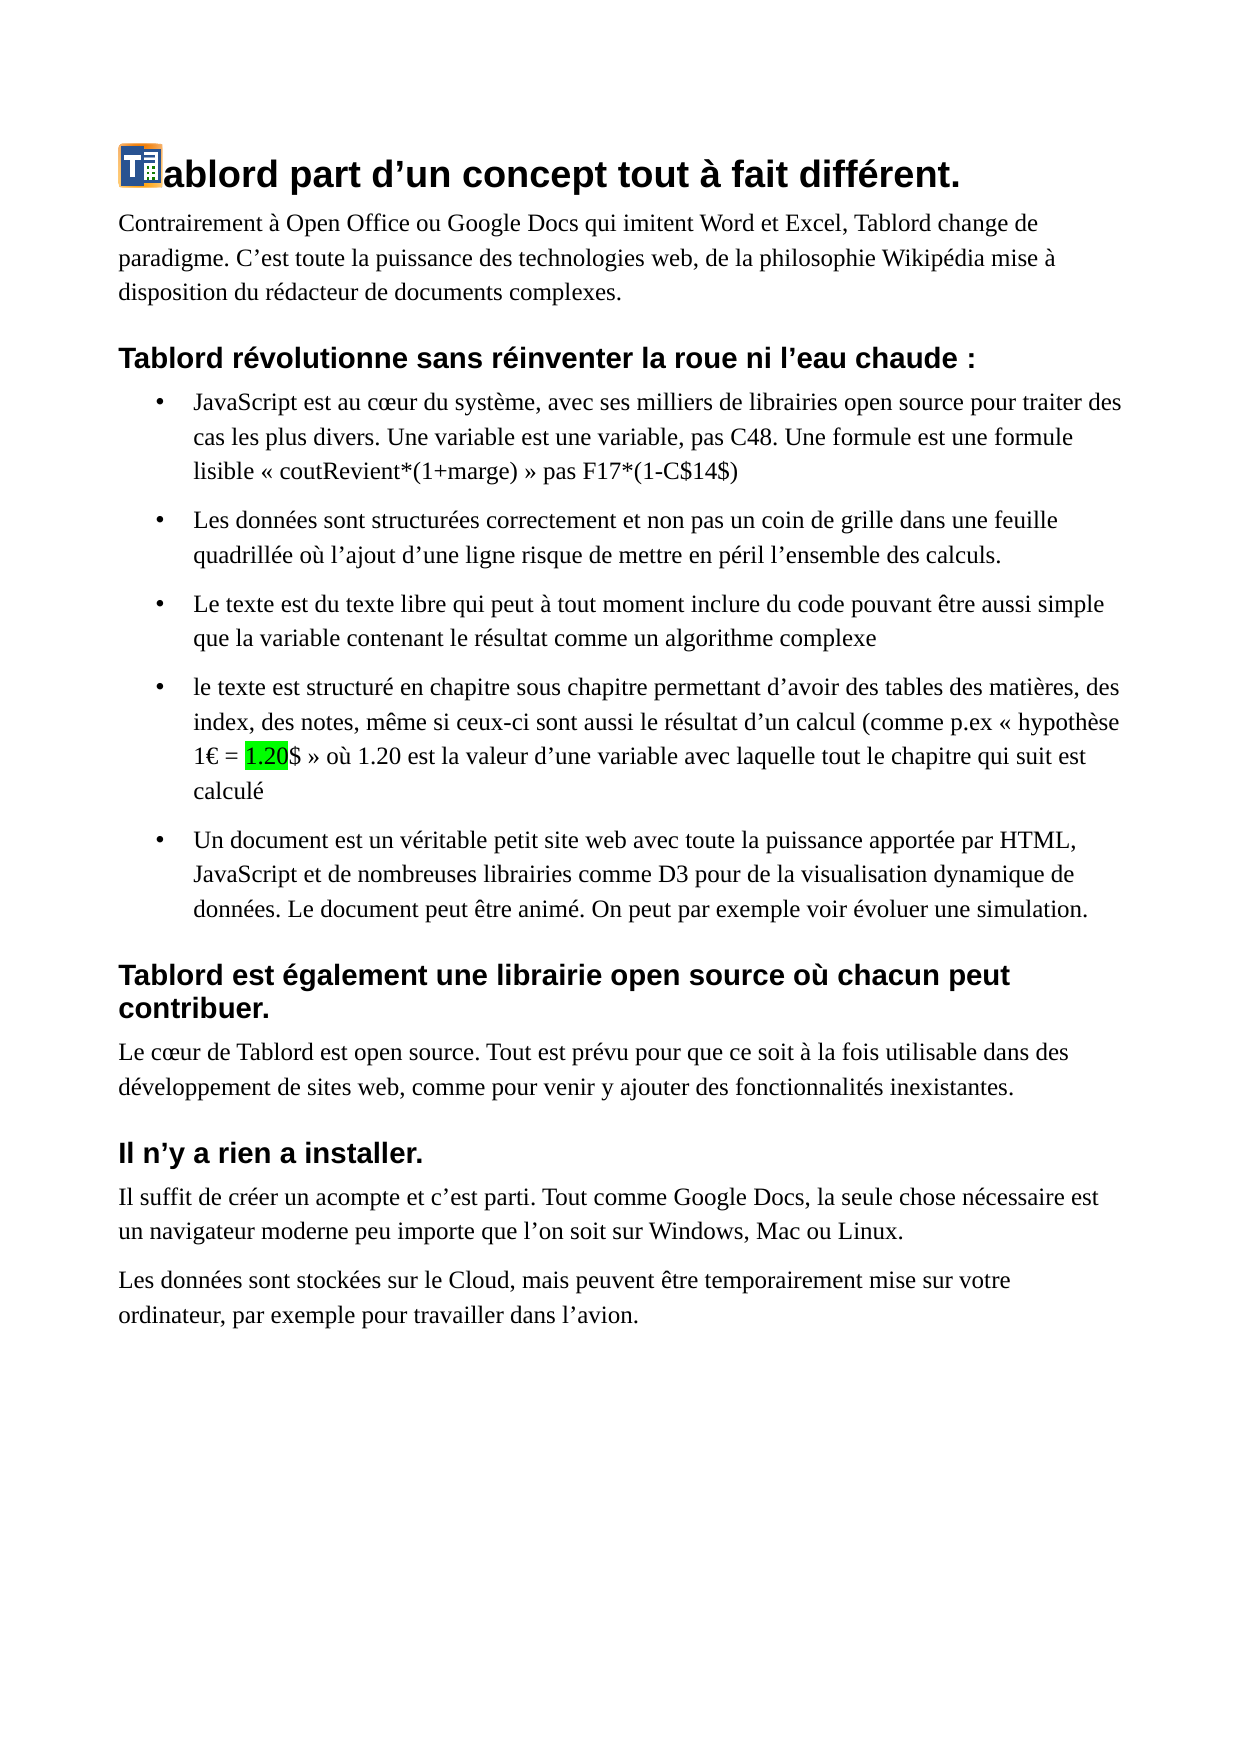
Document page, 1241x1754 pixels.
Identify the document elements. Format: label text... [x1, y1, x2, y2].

list Un document est un véritable petit site web avec toute la puissance apportée par HTML, JavaScript et de nombreuses librairies comme D3 pour de la visualisation dynamique de données. Le document peut être animé. On peut par exemple voir évoluer une simulation. [156, 825, 1122, 922]
subtitle Tablord révolutionne sans réinventer la roue ni l’eau chaude : [118, 341, 1122, 375]
subtitle Tablord est également une librairie open source où chacun peut contribuer. [118, 957, 1122, 1025]
text Les données sont stockées sur le Cloud, mais peuvent être temporairement mise sur votre ordinateur, par exemple pour travailler dans l’avion. [118, 1265, 1122, 1328]
picture [118, 143, 163, 188]
subtitle Il n’y a rien a installer. [118, 1136, 1122, 1169]
list JavaScript est au cœur du système, avec ses milliers de librairies open source pour traiter des cas les plus divers. Une variable est une variable, pas C48. Une formule est une formule lisible « coutRevient*(1+marge) » pas F17*(1-C$14$) [156, 387, 1122, 485]
text Le cœur de Tablord est open source. Tout est prévu pour que ce soit à la fois utilisable dans des développement de sites web, comme pour venir y ajouter des fonctionnalités inexistantes. [118, 1037, 1122, 1101]
list Le texte est du texte libre qui peut à tout moment inclure du code pouvant être aussi simple que la variable contenant le résultat comme un algorithme complexe [156, 589, 1122, 652]
text Il suffit de créer un acompte et c’est parti. Tout comme Google Docs, la seule chose nécessaire est un navigateur moderne peu importe que l’on soit sur Windows, Mac ou Linux. [118, 1182, 1122, 1245]
list Les données sont structurées correctement et non pas un coin de grille dans une feuille quadrillée où l’ajout d’une ligne risque de mettre en péril l’ensemble des calculs. [156, 505, 1122, 568]
subtitle ablord part d’un concept tout à fait différent. [118, 143, 1122, 196]
list le texte est structuré en chapitre sous chapitre permettant d’avoir des tables des matières, des index, des notes, même si ceux-ci sont aussi le résultat d’un calcul (comme p.ex « hypothèse 1€ = 1.20$ » où 1.20 est la valeur d’une variable avec laquelle tout le chapitre qui suit est calculé [156, 672, 1122, 804]
text Contrairement à Open Office ou Google Docs qui imitent Word et Excel, Tablord change de paradigme. C’est toute la puissance des technologies web, de la philosophie Wikipédia mise à disposition du rédacteur de documents complexes. [118, 208, 1122, 306]
